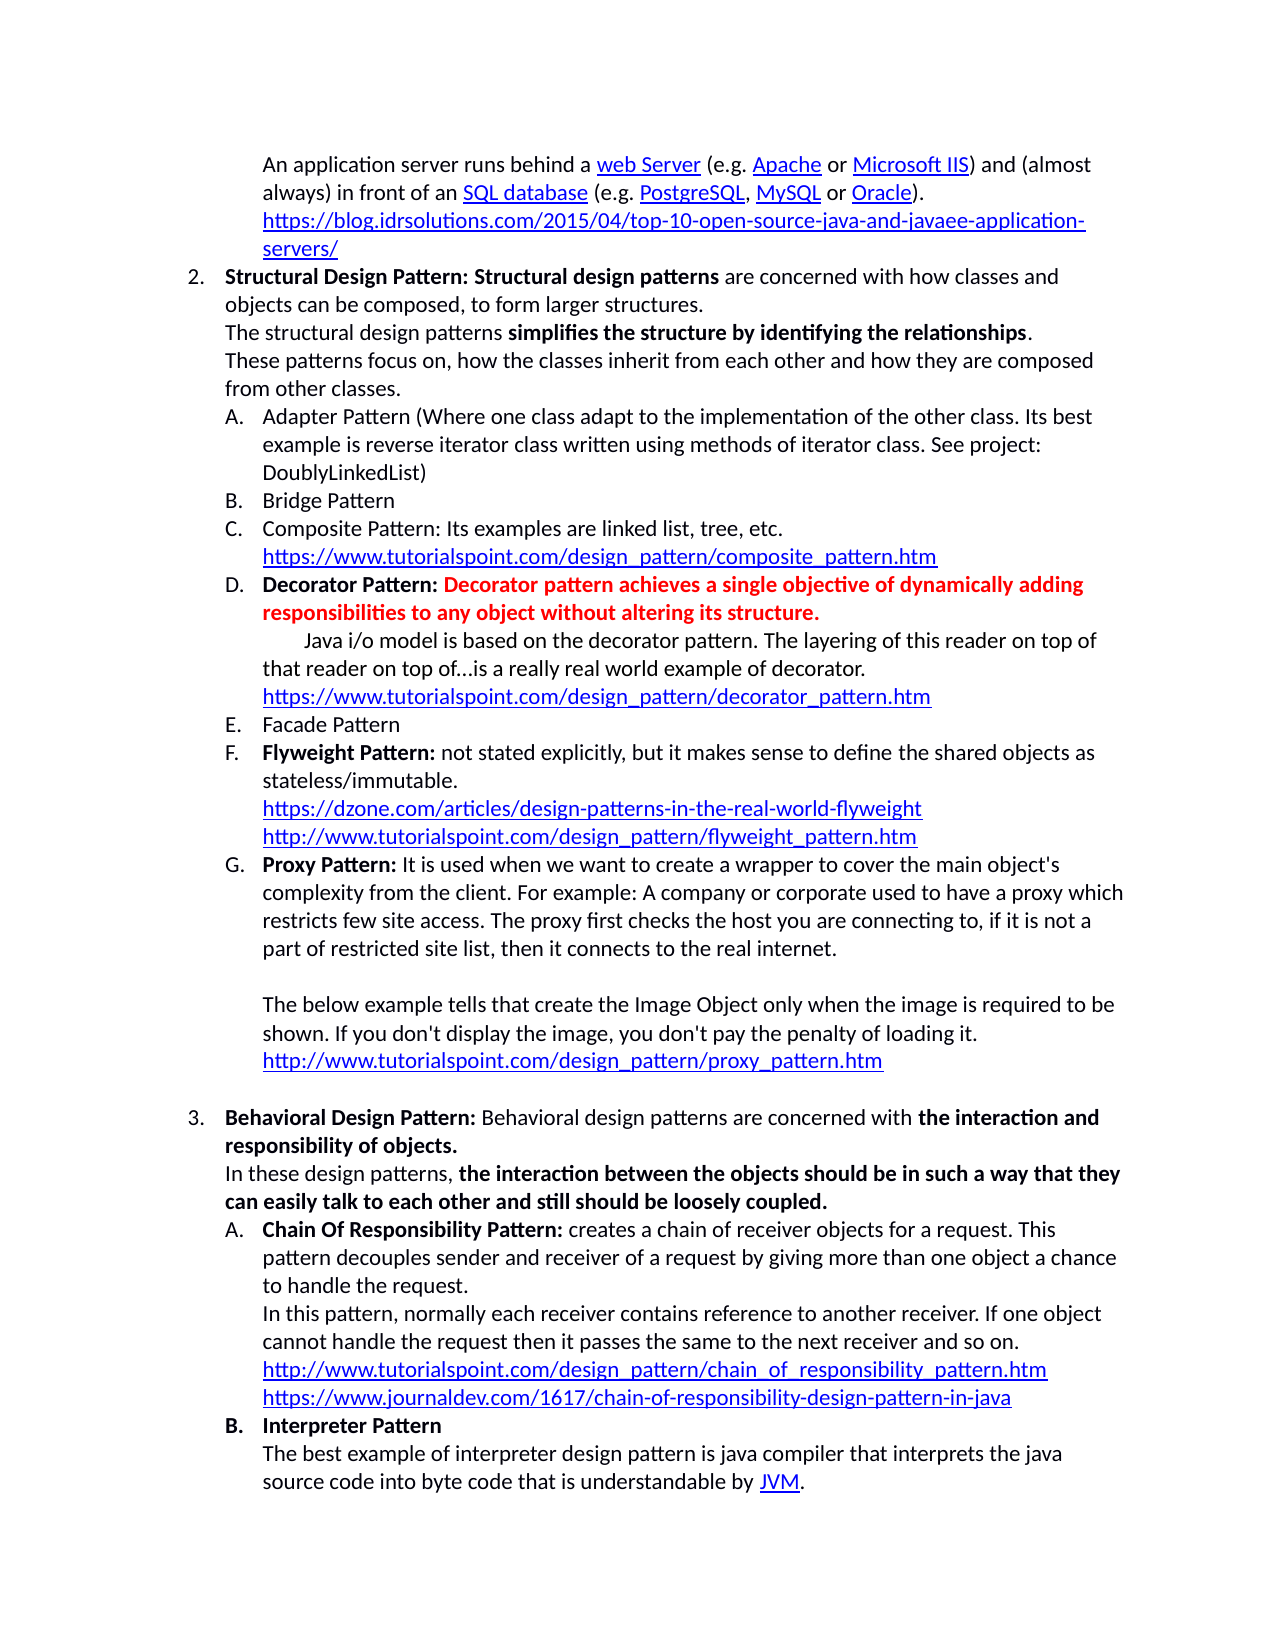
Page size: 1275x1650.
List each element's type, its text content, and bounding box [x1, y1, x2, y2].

text An application server runs behind a web Server (e.g. Apache or Microsoft IIS) and (almost always) in front of an SQL database (e.g. PostgreSQL, MySQL or Oracle). [262, 150, 1125, 206]
list https://www.tutorialspoint.com/design_pattern/composite_pattern.htm [225, 542, 1125, 570]
list Bridge Pattern [225, 486, 1125, 514]
list https://dzone.com/articles/design-patterns-in-the-real-world-flyweight [225, 794, 1125, 822]
list The best example of interpreter design pattern is java compiler that interprets the java source code into byte code that is understandable by JVM. [225, 1439, 1125, 1495]
text http://www.tutorialspoint.com/design_pattern/flyweight_pattern.htm [262, 822, 1125, 851]
text In these design patterns, the interaction between the objects should be in such a way that they can easily talk to each other and still should be loosely coupled. [225, 1159, 1125, 1215]
text These patterns focus on, how the classes inherit from each other and how they are composed from other classes. [225, 346, 1125, 402]
list Flyweight Pattern: not stated explicitly, but it makes sense to define the shared objects as stateless/immutable. [225, 738, 1125, 794]
list Decorator Pattern: Decorator pattern achieves a single objective of dynamically adding responsibilities to any object without altering its structure. [225, 570, 1125, 626]
list Behavioral Design Pattern: Behavioral design patterns are concerned with the interaction and responsibility of objects. [187, 1103, 1125, 1159]
list In this pattern, normally each receiver contains reference to another receiver. If one object cannot handle the request then it passes the same to the next receiver and so on. [225, 1299, 1125, 1355]
text https://blog.idrsolutions.com/2015/04/top-10-open-source-java-and-javaee-application-servers/ [262, 206, 1125, 262]
text http://www.tutorialspoint.com/design_pattern/chain_of_responsibility_pattern.htm [262, 1355, 1125, 1383]
list Adapter Pattern (Where one class adapt to the implementation of the other class. Its best example is reverse iterator class written using methods of iterator class. See project: DoublyLinkedList) [225, 402, 1125, 486]
list Proxy Pattern: It is used when we want to create a wrapper to cover the main object's complexity from the client. For example: A company or corporate used to have a proxy which restricts few site access. The proxy first checks the host you are connecting to, if it is not a part of restricted site list, then it connects to the real internet. [225, 851, 1125, 963]
list Facade Pattern [225, 710, 1125, 738]
list Interpreter Pattern [225, 1411, 1125, 1439]
list Java i/o model is based on the decorator pattern. The layering of this reader on top of that reader on top of...is a really real world example of decorator. [225, 626, 1125, 682]
list Composite Pattern: Its examples are linked list, tree, etc. [225, 514, 1125, 542]
list https://www.tutorialspoint.com/design_pattern/decorator_pattern.htm [225, 682, 1125, 710]
list https://www.journaldev.com/1617/chain-of-responsibility-design-pattern-in-java [225, 1383, 1125, 1411]
list Structural Design Pattern: Structural design patterns are concerned with how classes and objects can be composed, to form larger structures. [187, 262, 1125, 318]
text The structural design patterns simplifies the structure by identifying the relationships. [225, 318, 1125, 346]
list The below example tells that create the Image Object only when the image is required to be shown. If you don't display the image, you don't pay the penalty of loading it. [225, 991, 1125, 1047]
list http://www.tutorialspoint.com/design_pattern/proxy_pattern.htm [225, 1047, 1125, 1075]
list Chain Of Responsibility Pattern: creates a chain of receiver objects for a request. This pattern decouples sender and receiver of a request by giving more than one object a chance to handle the request. [225, 1215, 1125, 1299]
